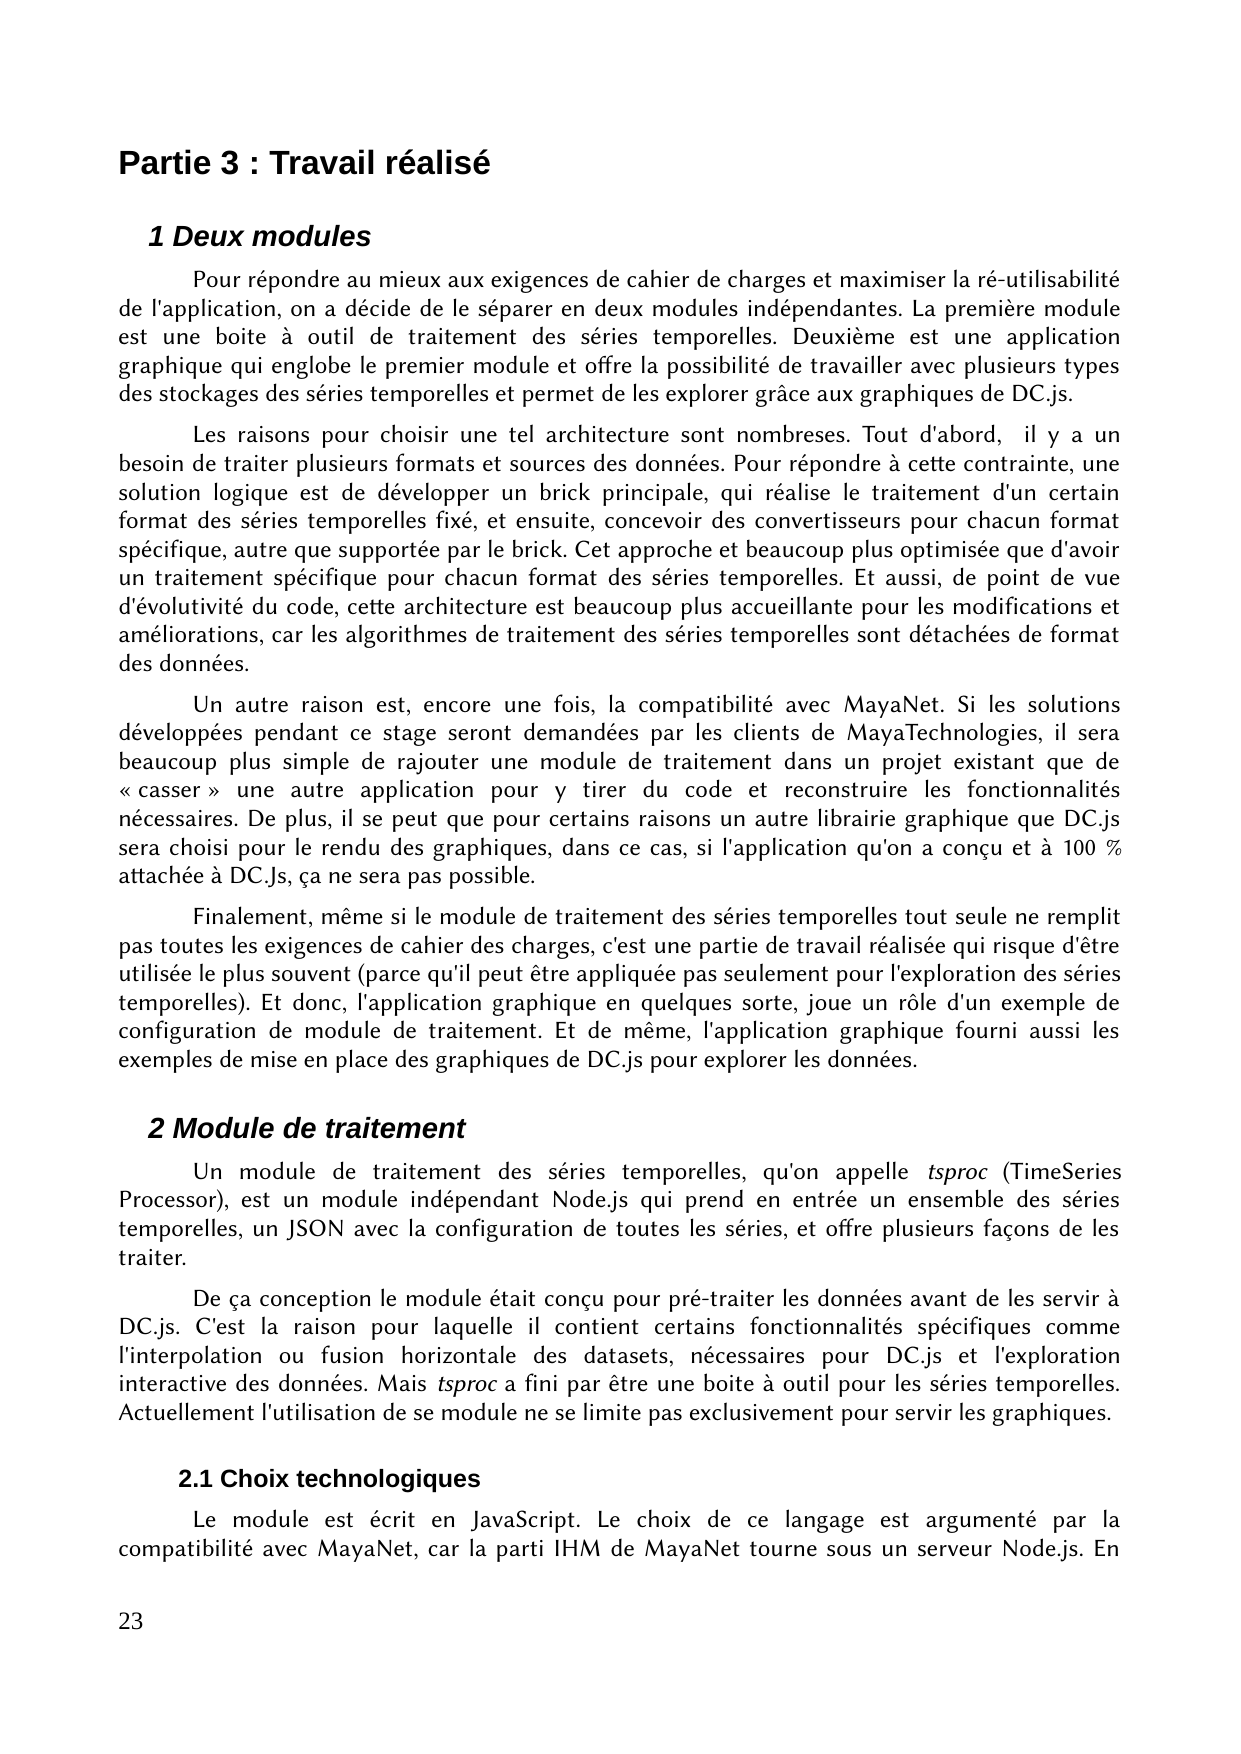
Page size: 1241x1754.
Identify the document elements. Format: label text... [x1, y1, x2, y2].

text Pour répondre au mieux aux exigences de cahier de charges et maximiser la ré-utilisabilité de l'application, on a décide de le séparer en deux modules indépendantes. La première module est une boite à outil de traitement des séries temporelles. Deuxième est une application graphique qui englobe le premier module et offre la possibilité de travailler avec plusieurs types des stockages des séries temporelles et permet de les explorer grâce aux graphiques de DC.js. [118, 265, 1122, 408]
text Le module est écrit en JavaScript. Le choix de ce langage est argumenté par la compatibilité avec MayaNet, car la parti IHM de MayaNet tourne sous un serveur Node.js. En [118, 1505, 1122, 1562]
subtitle Deux modules [118, 219, 1122, 253]
text Les raisons pour choisir une tel architecture sont nombreses. Tout d'abord, il y a un besoin de traiter plusieurs formats et sources des données. Pour répondre à cette contrainte, une solution logique est de développer un brick principale, qui réalise le traitement d'un certain format des séries temporelles fixé, et ensuite, concevoir des convertisseurs pour chacun format spécifique, autre que supportée par le brick. Cet approche et beaucoup plus optimisée que d'avoir un traitement spécifique pour chacun format des séries temporelles. Et aussi, de point de vue d'évolutivité du code, cette architecture est beaucoup plus accueillante pour les modifications et améliorations, car les algorithmes de traitement des séries temporelles sont détachées de format des données. [118, 421, 1122, 677]
text De ça conception le module était conçu pour pré-traiter les données avant de les servir à DC.js. C'est la raison pour laquelle il contient certains fonctionnalités spécifiques comme l'interpolation ou fusion horizontale des datasets, nécessaires pour DC.js et l'exploration interactive des données. Mais tsproc a fini par être une boite à outil pour les séries temporelles. Actuellement l'utilisation de se module ne se limite pas exclusivement pour servir les graphiques. [118, 1284, 1122, 1426]
text Un module de traitement des séries temporelles, qu'on appelle tsproc (TimeSeries Processor), est un module indépendant Node.js qui prend en entrée un ensemble des séries temporelles, un JSON avec la configuration de toutes les séries, et offre plusieurs façons de les traiter. [118, 1157, 1122, 1271]
text Finalement, même si le module de traitement des séries temporelles tout seule ne remplit pas toutes les exigences de cahier des charges, c'est une partie de travail réalisée qui risque d'être utilisée le plus souvent (parce qu'il peut être appliquée pas seulement pour l'exploration des séries temporelles). Et donc, l'application graphique en quelques sorte, joue un rôle d'un exemple de configuration de module de traitement. Et de même, l'application graphique fourni aussi les exemples de mise en place des graphiques de DC.js pour explorer les données. [118, 902, 1122, 1073]
subtitle Partie 3 : Travail réalisé [118, 143, 1122, 182]
subtitle Choix technologiques [118, 1464, 1122, 1493]
subtitle Module de traitement [118, 1111, 1122, 1144]
text Un autre raison est, encore une fois, la compatibilité avec MayaNet. Si les solutions développées pendant ce stage seront demandées par les clients de MayaTechnologies, il sera beaucoup plus simple de rajouter une module de traitement dans un projet existant que de « casser » une autre application pour y tirer du code et reconstruire les fonctionnalités nécessaires. De plus, il se peut que pour certains raisons un autre librairie graphique que DC.js sera choisi pour le rendu des graphiques, dans ce cas, si l'application qu'on a conçu et à 100 % attachée à DC.Js, ça ne sera pas possible. [118, 690, 1122, 890]
